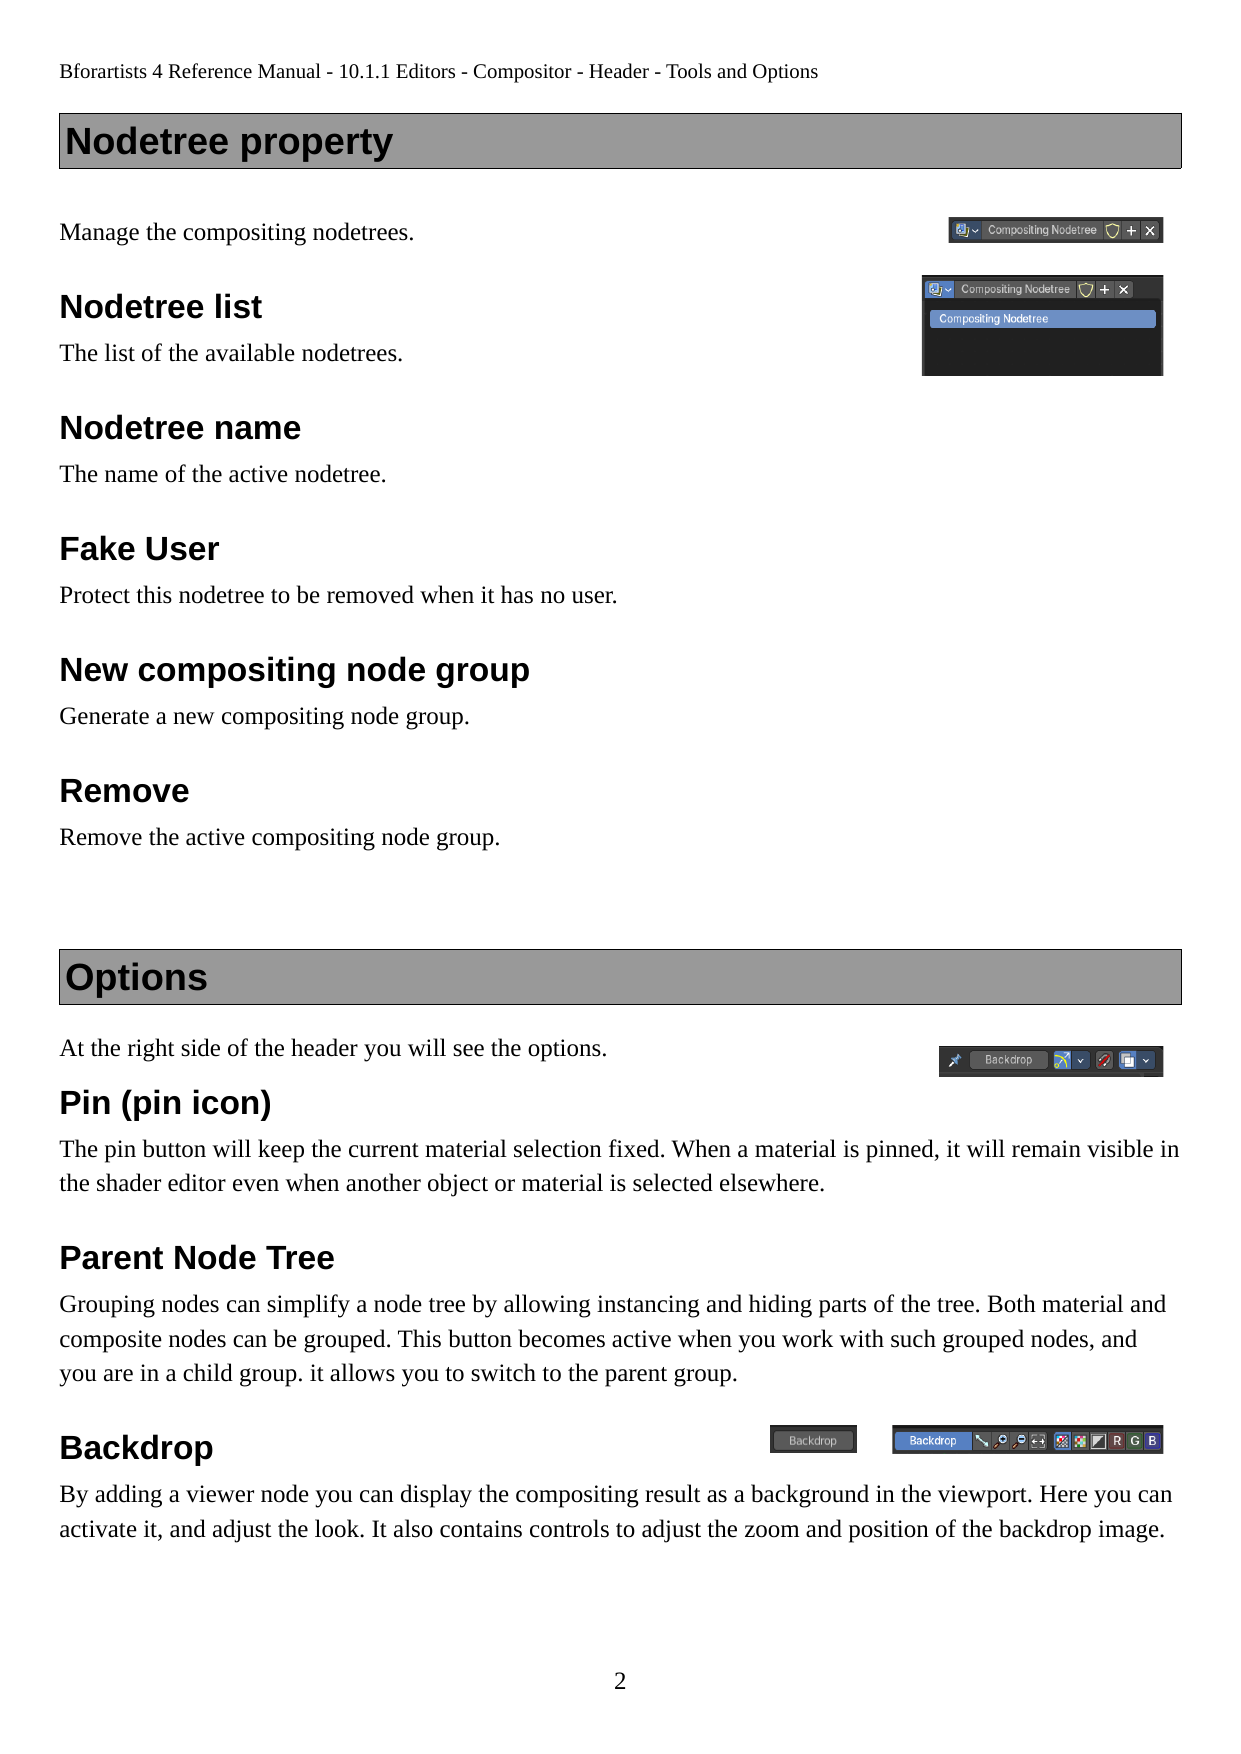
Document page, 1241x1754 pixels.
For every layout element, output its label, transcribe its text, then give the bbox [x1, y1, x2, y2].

subtitle [1164, 287, 1181, 326]
text At the right side of the header you will see the options. [59, 1033, 1181, 1062]
subtitle Parent Node Tree [59, 1238, 1181, 1277]
table_header Options [60, 950, 1181, 1004]
text By adding a viewer node you can display the compositing result as a background in the viewport. Here you can activate it, and adjust the look. It also contains controls to adjust the zoom and position of the backdrop image. [59, 1479, 1181, 1543]
picture [948, 217, 1164, 243]
subtitle Nodetree list [59, 287, 921, 326]
subtitle Fake User [59, 529, 1181, 568]
text The pin button will keep the current material selection fixed. When a material is pinned, it will remain visible in the shader editor even when another object or material is selected elsewhere. [59, 1134, 1181, 1197]
text The name of the active nodetree. [59, 459, 1181, 488]
subtitle Backdrop [59, 1428, 1181, 1467]
text Remove the active compositing node group. [59, 822, 1181, 851]
picture [921, 275, 1164, 376]
table_header Nodetree property [60, 114, 1181, 168]
subtitle Remove [59, 771, 1181, 810]
text The list of the available nodetrees. [59, 338, 921, 367]
subtitle New compositing node group [59, 650, 1181, 689]
picture [939, 1046, 1164, 1077]
picture [892, 1425, 1164, 1454]
text Manage the compositing nodetrees. [59, 217, 1181, 246]
text Generate a new compositing node group. [59, 701, 1181, 730]
picture [770, 1425, 857, 1453]
text Protect this nodetree to be removed when it has no user. [59, 580, 1181, 609]
text Grouping nodes can simplify a node tree by allowing instancing and hiding parts of the tree. Both material and composite nodes can be grouped. This button becomes active when you work with such grouped nodes, and you are in a child group. it allows you to switch to the parent group. [59, 1289, 1181, 1387]
subtitle Nodetree name [59, 408, 1181, 447]
subtitle Pin (pin icon) [59, 1083, 1181, 1121]
